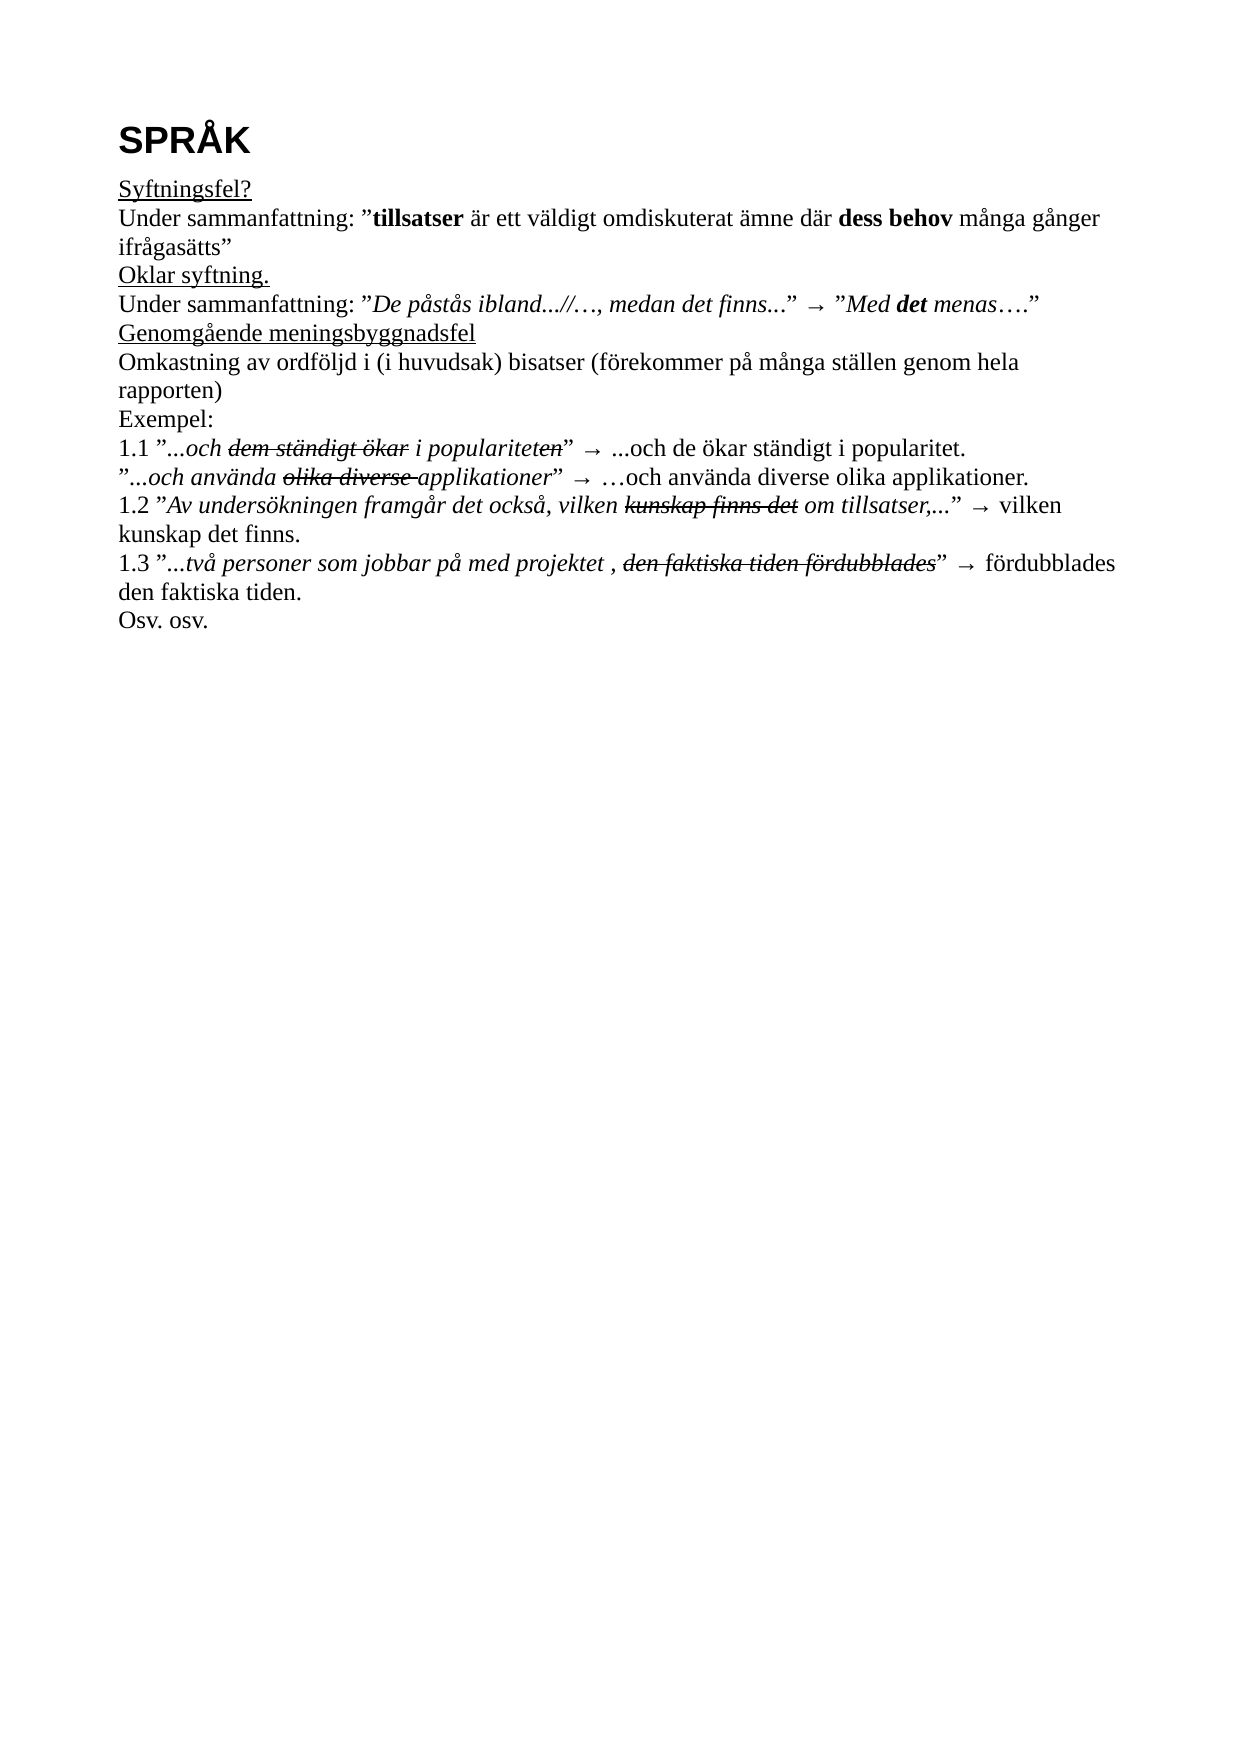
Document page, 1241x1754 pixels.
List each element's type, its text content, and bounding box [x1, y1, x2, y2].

text Exempel: [118, 404, 1122, 433]
text Genomgående meningsbyggnadsfel [118, 318, 1122, 347]
text 1.3 ”...två personer som jobbar på med projektet , den faktiska tiden fördubblades” → fördubblades den faktiska tiden. [118, 548, 1122, 606]
text Syftningsfel? [118, 174, 1122, 203]
text 1.1 ”...och dem ständigt ökar i populariteten” → ...och de ökar ständigt i popularitet. [118, 433, 1122, 462]
subtitle SPRÅK [118, 118, 1122, 162]
text Omkastning av ordföljd i (i huvudsak) bisatser (förekommer på många ställen genom hela rapporten) [118, 347, 1122, 404]
text Under sammanfattning: ”De påstås ibland...//…, medan det finns...” → ”Med det menas….” [118, 289, 1122, 318]
text 1.2 ”Av undersökningen framgår det också, vilken kunskap finns det om tillsatser,...” → vilken kunskap det finns. [118, 491, 1122, 548]
text Oklar syftning. [118, 261, 1122, 289]
text Under sammanfattning: ”tillsatser är ett väldigt omdiskuterat ämne där dess behov många gånger ifrågasätts” [118, 203, 1122, 261]
text Osv. osv. [118, 606, 1122, 634]
text ”...och använda olika diverse applikationer” → …och använda diverse olika applikationer. [118, 462, 1122, 491]
